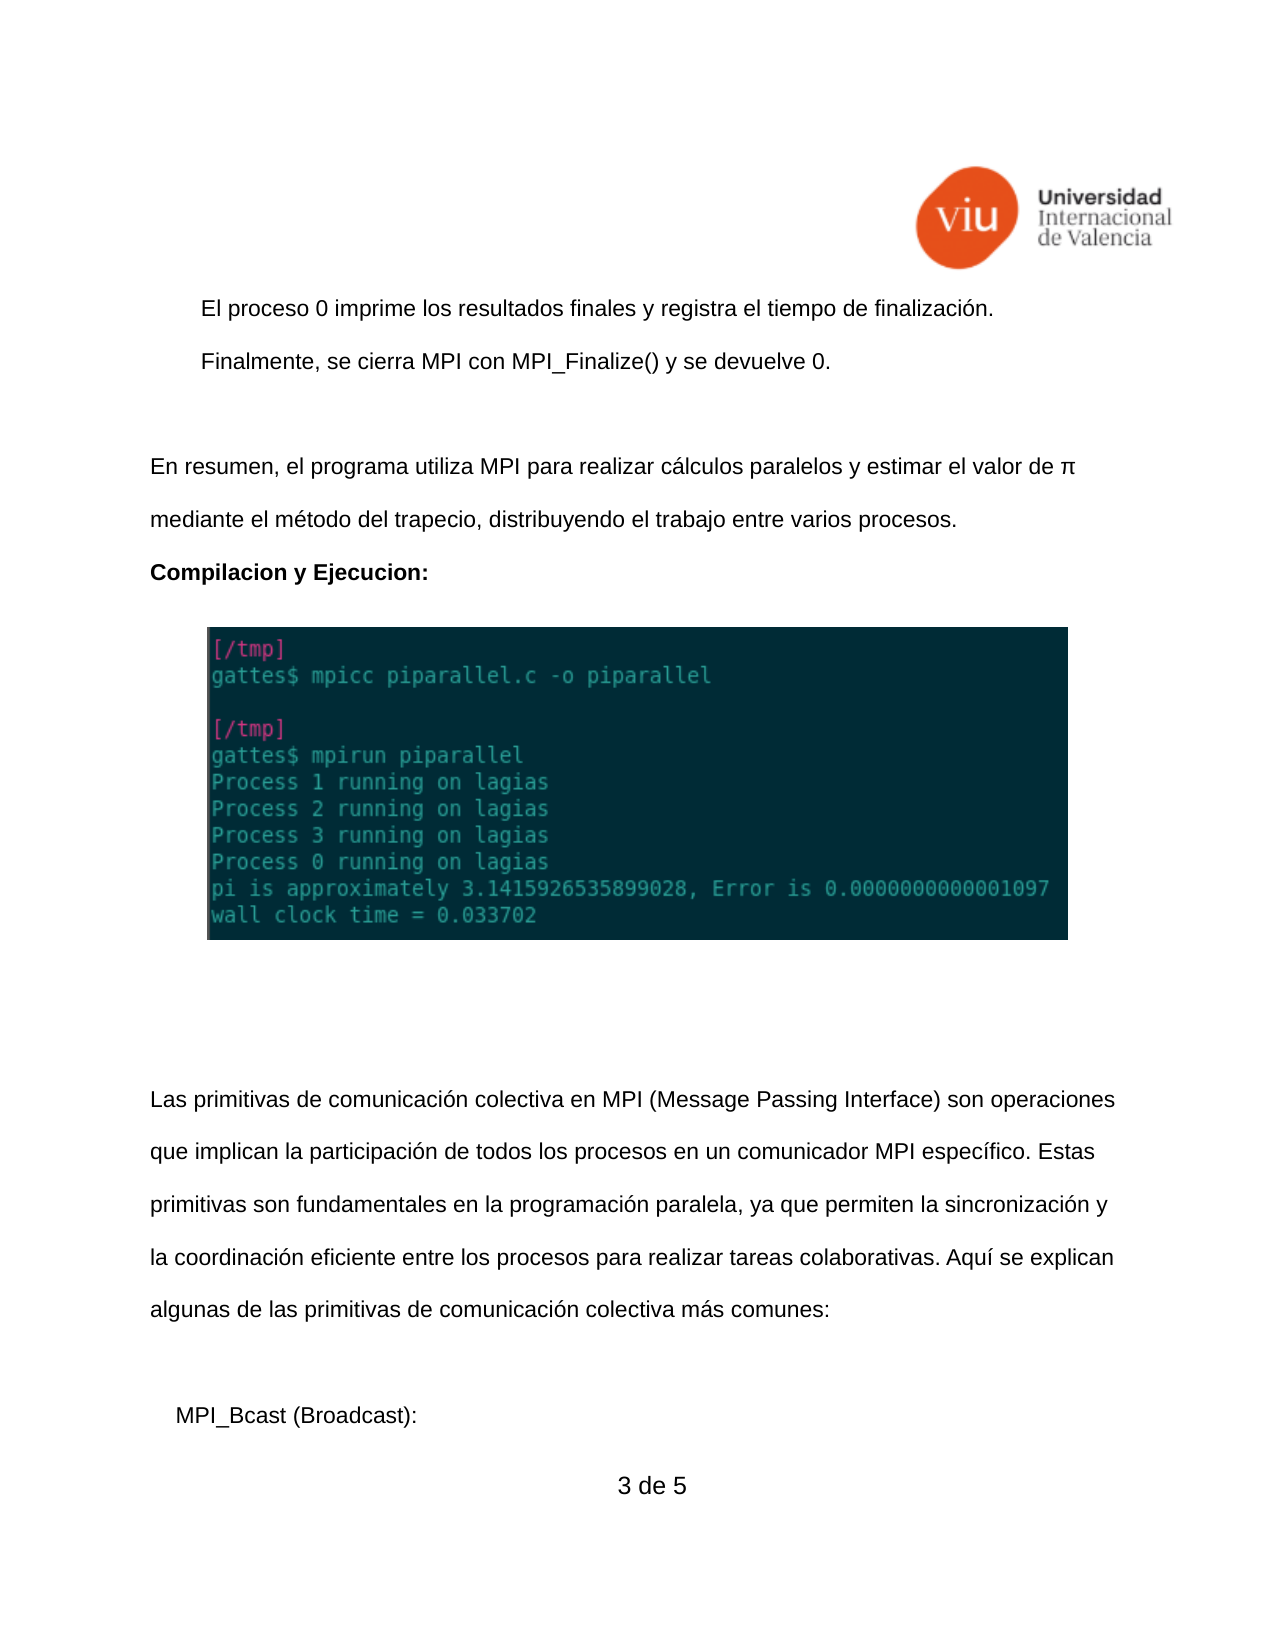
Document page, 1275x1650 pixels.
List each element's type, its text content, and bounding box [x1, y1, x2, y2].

picture [263, 671, 273, 683]
picture [216, 719, 220, 739]
picture [539, 804, 547, 816]
picture [789, 884, 798, 896]
picture [438, 804, 448, 816]
picture [401, 857, 410, 869]
picture [500, 881, 511, 896]
picture [263, 857, 273, 869]
picture [363, 777, 372, 789]
picture [389, 773, 397, 789]
picture [251, 804, 260, 816]
picture [340, 830, 360, 842]
picture [312, 751, 336, 767]
picture [475, 907, 485, 922]
picture [226, 751, 235, 763]
picture [250, 668, 260, 683]
picture [237, 830, 247, 842]
picture [526, 671, 535, 683]
picture [489, 881, 497, 896]
text MPI_Bcast (Broadcast): [150, 1402, 1125, 1428]
picture [688, 671, 699, 683]
text En resumen, el programa utiliza MPI para realizar cálculos paralelos y estimar el valor de π mediante el método del trapecio, distribuyendo el trabajo entre varios procesos. [150, 453, 1125, 532]
picture [1013, 881, 1036, 896]
picture [326, 906, 336, 922]
picture [389, 852, 397, 869]
picture [476, 773, 485, 789]
picture [363, 804, 372, 816]
picture [488, 777, 497, 789]
picture [351, 671, 360, 683]
picture [288, 884, 297, 896]
picture [526, 777, 535, 789]
picture [825, 881, 837, 896]
picture [288, 857, 297, 869]
picture [1039, 881, 1048, 896]
picture [339, 751, 347, 763]
picture [714, 881, 723, 896]
picture [238, 641, 273, 661]
picture [227, 830, 236, 842]
picture [251, 884, 259, 896]
picture [551, 881, 560, 896]
picture [526, 830, 535, 842]
picture [251, 906, 260, 922]
picture [289, 906, 297, 922]
picture [765, 884, 774, 896]
picture [301, 910, 310, 922]
picture [462, 907, 473, 922]
picture [539, 830, 547, 842]
picture [226, 884, 234, 896]
picture [514, 826, 522, 842]
picture [439, 884, 448, 900]
picture [225, 671, 235, 683]
picture [640, 671, 660, 683]
picture [451, 830, 460, 842]
picture [464, 666, 472, 683]
picture [363, 857, 372, 869]
picture [525, 857, 535, 869]
picture [489, 746, 497, 763]
picture [339, 666, 348, 683]
picture [438, 857, 448, 869]
picture [576, 881, 585, 896]
picture [438, 830, 447, 842]
picture [414, 751, 422, 763]
picture [238, 804, 248, 816]
picture [476, 852, 485, 869]
picture [500, 777, 510, 794]
picture [338, 884, 347, 896]
picture [364, 884, 372, 896]
picture [426, 879, 434, 896]
text Las primitivas de comunicación colectiva en MPI (Message Passing Interface) son operaciones que implican la participación de todos los procesos en un comunicador MPI específico. Estas primitivas son fundamentales en la programación paralela, ya que permiten la sincronización y la coordinación eficiente entre los procesos para realizar tareas colaborativas. Aquí se explican algunas de las primitivas de comunicación colectiva más comunes: [150, 1086, 1125, 1323]
picture [438, 907, 448, 922]
picture [251, 830, 260, 842]
picture [563, 881, 574, 896]
picture [514, 852, 522, 869]
picture [251, 857, 260, 869]
picture [401, 666, 410, 683]
picture [363, 830, 372, 842]
text Finalmente, se cierra MPI con MPI_Finalize() y se devuelve 0. [150, 348, 1125, 374]
picture [850, 881, 999, 896]
picture [238, 857, 248, 869]
text El proceso 0 imprime los resultados finales y registra el tiempo de finalización. [150, 295, 1125, 321]
picture [313, 910, 322, 922]
picture [588, 881, 598, 896]
picture [276, 857, 285, 869]
picture [251, 777, 260, 789]
picture [327, 884, 336, 896]
picture [451, 777, 460, 789]
picture [464, 751, 472, 763]
picture [802, 884, 810, 896]
picture [401, 830, 422, 847]
picture [288, 804, 297, 816]
picture [237, 668, 247, 683]
picture [340, 804, 348, 816]
picture [262, 804, 273, 816]
picture [514, 746, 522, 763]
picture [251, 748, 259, 763]
picture [213, 884, 223, 900]
picture [312, 671, 336, 687]
picture [676, 881, 686, 896]
picture [601, 881, 610, 896]
picture [262, 830, 273, 842]
picture [225, 721, 235, 739]
picture [563, 671, 573, 683]
picture [389, 826, 397, 842]
picture [526, 804, 535, 816]
picture [664, 666, 673, 683]
picture [278, 639, 282, 659]
picture [276, 671, 285, 683]
picture [676, 666, 685, 683]
picture [451, 804, 460, 816]
picture [412, 912, 424, 919]
picture [239, 906, 247, 922]
picture [702, 666, 710, 683]
picture [476, 666, 485, 683]
picture [213, 827, 224, 842]
picture [476, 746, 484, 763]
picture [363, 671, 372, 683]
picture [288, 746, 298, 766]
picture [388, 671, 399, 687]
picture [213, 854, 224, 869]
picture [401, 751, 411, 767]
picture [463, 881, 472, 896]
picture [312, 854, 324, 869]
picture [238, 748, 247, 763]
picture [213, 801, 224, 816]
picture [352, 751, 372, 763]
picture [751, 884, 760, 896]
picture [539, 857, 547, 869]
picture [501, 907, 510, 922]
picture [526, 881, 535, 896]
picture [401, 804, 422, 820]
picture [589, 671, 599, 687]
picture [438, 751, 447, 763]
picture [376, 777, 385, 789]
picture [216, 639, 220, 659]
picture [453, 751, 461, 763]
picture [500, 857, 510, 874]
picture [614, 671, 635, 687]
picture [512, 907, 524, 922]
picture [263, 777, 273, 789]
picture [514, 773, 523, 789]
picture [401, 777, 422, 794]
picture [440, 671, 460, 683]
picture [488, 804, 497, 816]
picture [500, 804, 510, 820]
picture [376, 830, 385, 842]
picture [913, 162, 1175, 274]
picture [413, 884, 424, 896]
picture [514, 799, 523, 816]
picture [340, 857, 360, 869]
picture [313, 801, 322, 816]
picture [501, 666, 510, 683]
picture [488, 857, 497, 869]
picture [262, 751, 285, 763]
picture [500, 830, 510, 847]
picture [539, 777, 547, 789]
picture [276, 910, 285, 922]
picture [314, 774, 323, 789]
picture [340, 777, 360, 789]
picture [288, 777, 297, 789]
picture [237, 721, 247, 736]
picture [278, 719, 282, 739]
picture [375, 884, 397, 896]
text Compilacion y Ejecucion: [150, 558, 1125, 585]
picture [350, 907, 360, 922]
picture [438, 777, 447, 789]
picture [488, 907, 497, 922]
picture [476, 826, 485, 842]
picture [364, 906, 399, 922]
picture [227, 777, 248, 789]
picture [288, 830, 297, 842]
picture [225, 641, 235, 659]
picture [288, 666, 298, 686]
picture [664, 881, 673, 896]
picture [413, 857, 422, 874]
picture [263, 884, 272, 896]
picture [526, 907, 535, 922]
picture [276, 804, 285, 816]
picture [227, 804, 236, 816]
picture [487, 671, 499, 683]
picture [276, 777, 285, 789]
picture [401, 881, 410, 896]
picture [227, 857, 236, 869]
picture [740, 884, 749, 896]
picture [500, 751, 511, 763]
picture [476, 799, 485, 816]
picture [614, 881, 661, 896]
picture [376, 751, 385, 763]
picture [249, 724, 273, 741]
picture [207, 627, 235, 940]
picture [213, 774, 224, 789]
picture [728, 884, 737, 896]
picture [376, 804, 385, 816]
picture [426, 751, 436, 767]
picture [489, 830, 497, 842]
picture [538, 881, 549, 896]
picture [413, 671, 435, 687]
picture [351, 884, 360, 896]
picture [351, 804, 360, 816]
picture [389, 799, 397, 816]
picture [1002, 881, 1010, 896]
picture [276, 830, 285, 842]
picture [312, 827, 322, 842]
picture [451, 857, 460, 869]
picture [301, 884, 324, 900]
picture [376, 857, 385, 869]
picture [601, 666, 610, 683]
picture [514, 881, 522, 896]
